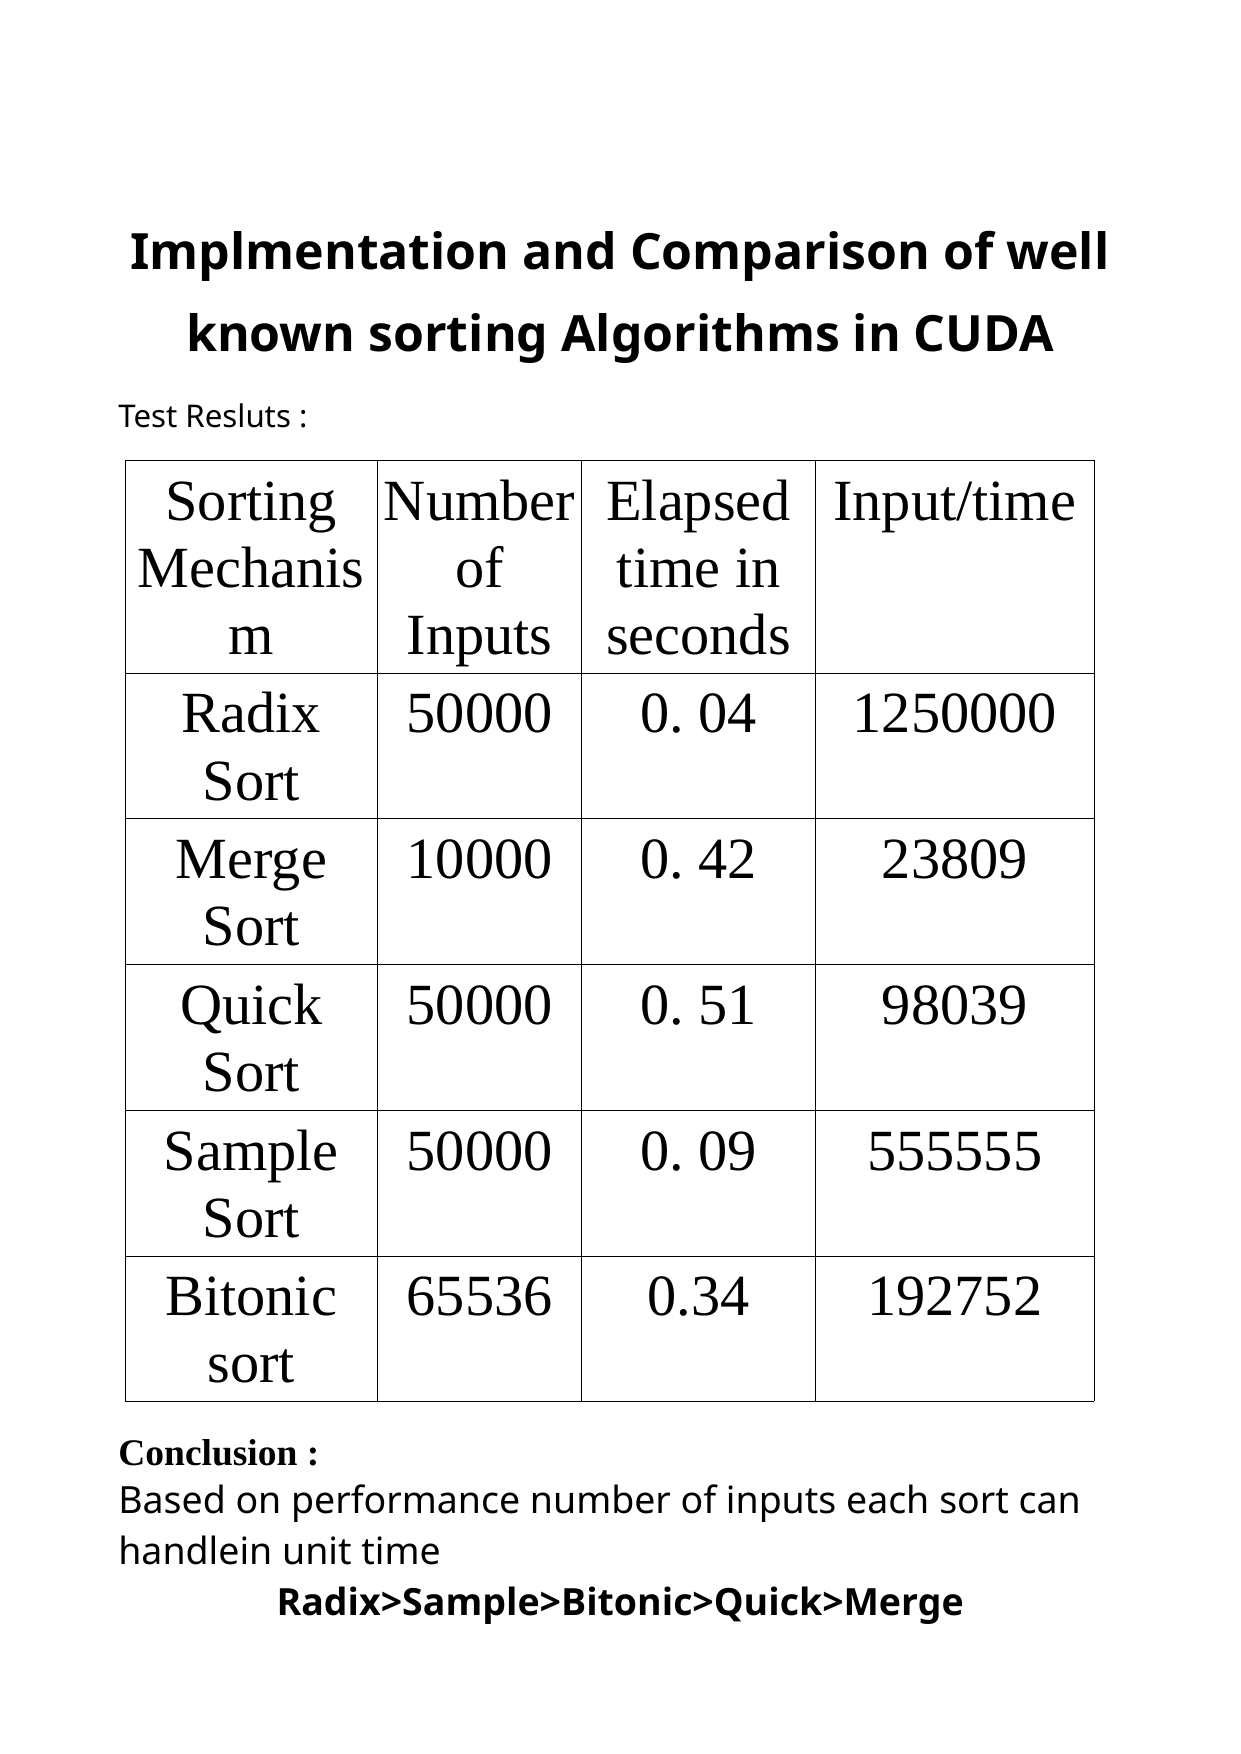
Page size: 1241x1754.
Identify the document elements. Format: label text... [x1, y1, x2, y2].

text Conclusion : [118, 1430, 1122, 1473]
table_cell Sample Sort [126, 1111, 377, 1256]
table_cell 50000 [378, 965, 581, 1110]
table_cell 50000 [378, 674, 581, 818]
table_cell 192752 [816, 1257, 1094, 1401]
table_cell 98039 [816, 965, 1094, 1110]
table_header Number of Inputs [378, 461, 581, 673]
table_cell 0. 42 [582, 819, 815, 964]
text Radix>Sample>Bitonic>Quick>Merge [118, 1575, 1122, 1626]
table_cell Merge Sort [126, 819, 377, 964]
table_cell 23809 [816, 819, 1094, 964]
text Implmentation and Comparison of well known sorting Algorithms in CUDA [118, 216, 1122, 366]
table_cell Radix Sort [126, 674, 377, 818]
table_header Elapsed time in seconds [582, 461, 815, 673]
table_cell 10000 [378, 819, 581, 964]
table_cell 50000 [378, 1111, 581, 1256]
table_cell 65536 [378, 1257, 581, 1401]
table_cell Quick Sort [126, 965, 377, 1110]
table_header Sorting Mechanism [126, 461, 377, 673]
table_cell 0. 09 [582, 1111, 815, 1256]
table_cell Bitonic sort [126, 1257, 377, 1401]
table_cell 1250000 [816, 674, 1094, 818]
table_cell 0. 51 [582, 965, 815, 1110]
table_cell 555555 [816, 1111, 1094, 1256]
text Based on performance number of inputs each sort can handlein unit time [118, 1473, 1122, 1575]
text Test Resluts : [118, 394, 1122, 437]
table_cell 0. 04 [582, 674, 815, 818]
table_header Input/time [816, 461, 1094, 673]
table_cell 0.34 [582, 1257, 815, 1401]
